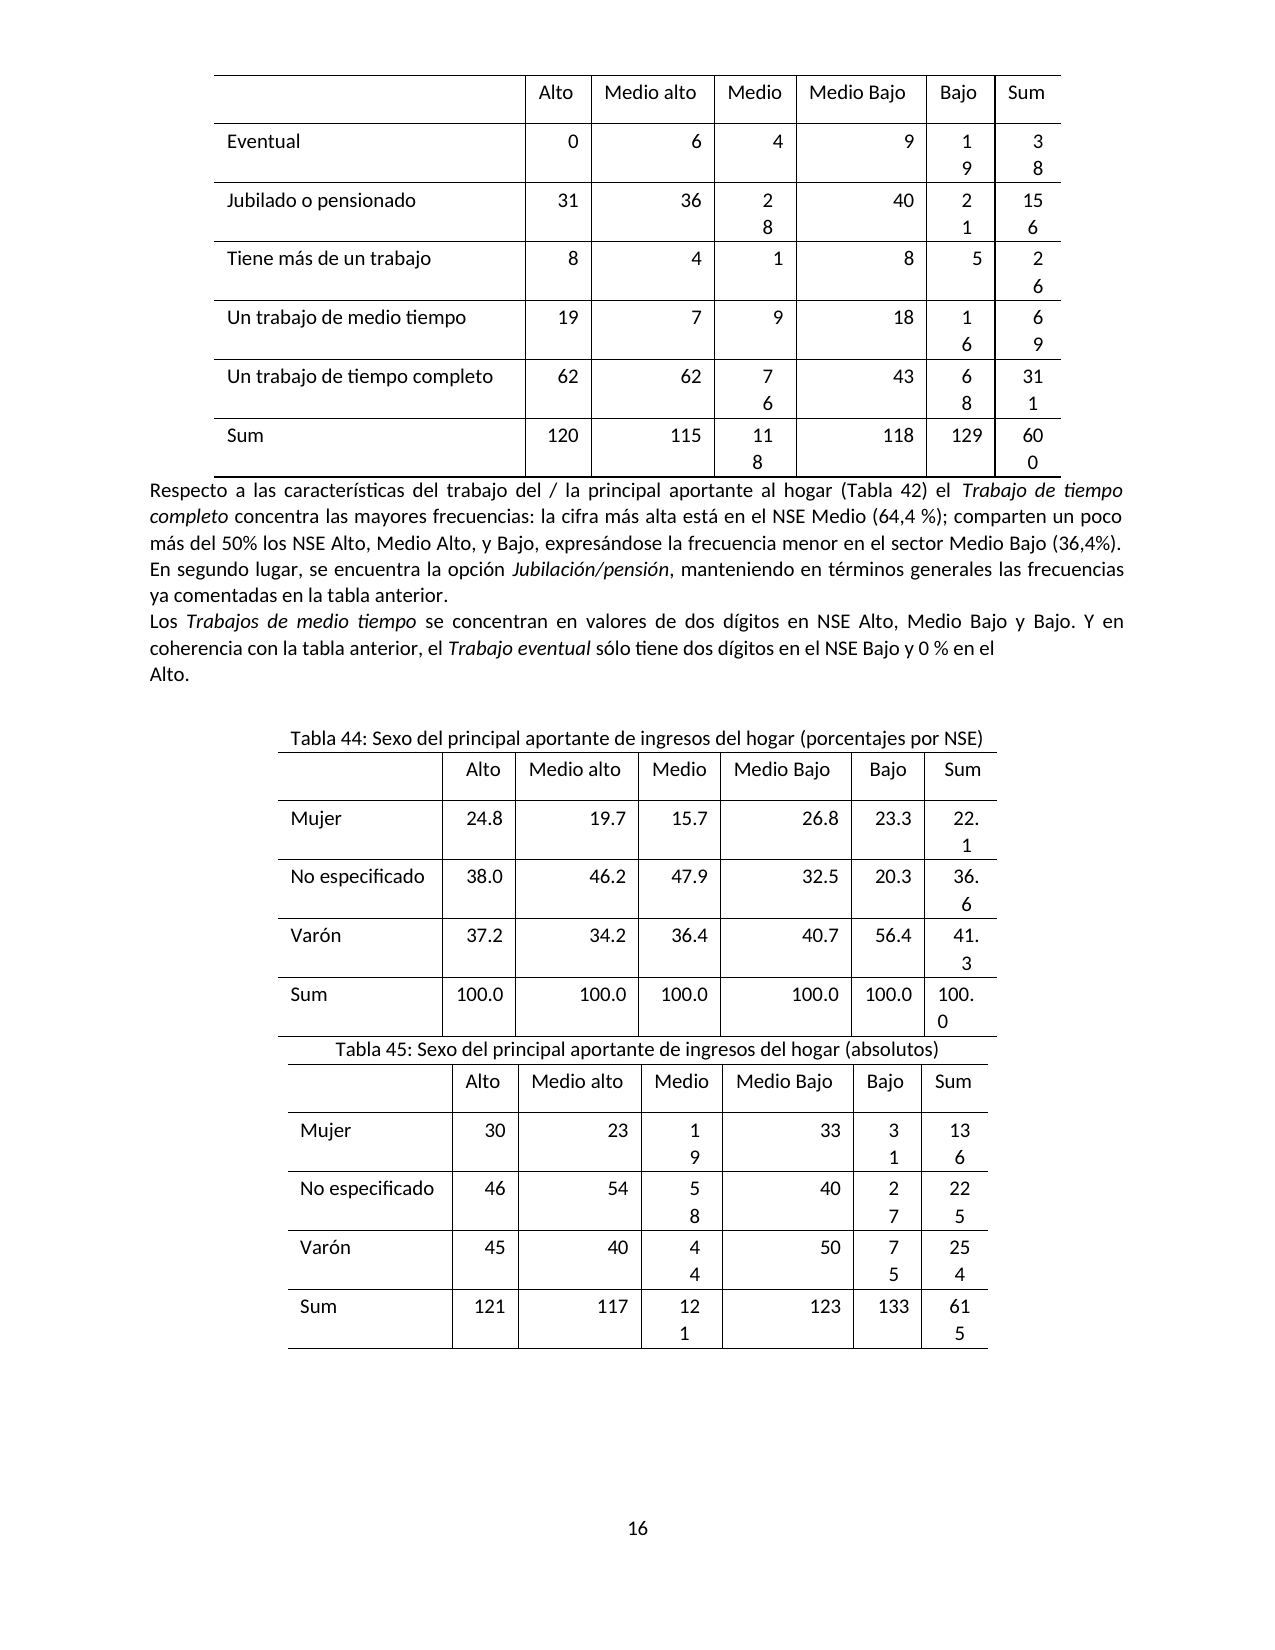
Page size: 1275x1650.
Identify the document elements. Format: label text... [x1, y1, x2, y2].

table_cell 129 [927, 419, 994, 476]
table_cell 58 [642, 1172, 722, 1230]
table_cell Tiene más de un trabajo [214, 242, 525, 300]
table_cell 62 [526, 360, 591, 418]
table_header Sum [922, 1065, 988, 1112]
table_cell 8 [526, 242, 591, 300]
table_cell 46.2 [516, 860, 638, 918]
table_cell 40 [723, 1172, 853, 1230]
table_header [278, 753, 442, 800]
table_cell 133 [854, 1290, 921, 1348]
table_cell 23.3 [852, 801, 924, 859]
table_cell 31 [854, 1113, 921, 1171]
table_cell 254 [922, 1231, 988, 1289]
table_cell 100.0 [925, 978, 997, 1036]
table_cell 40.7 [721, 919, 851, 977]
table_header Sum [925, 753, 997, 800]
table_cell 156 [996, 183, 1061, 241]
table_cell 40 [519, 1231, 641, 1289]
table_header Medio alto [519, 1065, 641, 1112]
table_cell Eventual [214, 124, 525, 182]
table_cell 19 [642, 1113, 722, 1171]
text Tabla 45: Sexo del principal aportante de ingresos del hogar (absolutos) [150, 1037, 1125, 1062]
table_header [214, 76, 525, 123]
table_cell Varón [278, 919, 442, 977]
table_cell 19 [526, 301, 591, 359]
table_header Medio alto [592, 76, 714, 123]
table_cell 100.0 [639, 978, 720, 1036]
table_header Medio [639, 753, 720, 800]
table_cell Mujer [288, 1113, 452, 1171]
table_cell Sum [278, 978, 442, 1036]
table_cell 38 [996, 124, 1061, 182]
text Alto. [149, 662, 1125, 687]
table_header Medio [642, 1065, 722, 1112]
table_cell 311 [996, 360, 1061, 418]
table_cell 118 [715, 419, 796, 476]
table_cell 7 [592, 301, 714, 359]
table_cell 38.0 [443, 860, 515, 918]
table_cell 34.2 [516, 919, 638, 977]
table_cell 9 [797, 124, 926, 182]
table_header Medio Bajo [723, 1065, 853, 1112]
table_cell 44 [642, 1231, 722, 1289]
table_header Bajo [854, 1065, 921, 1112]
table_cell 69 [996, 301, 1061, 359]
table_cell Un trabajo de medio tiempo [214, 301, 525, 359]
table_header Alto [453, 1065, 518, 1112]
table_cell 18 [797, 301, 926, 359]
table_cell 46 [453, 1172, 518, 1230]
table_cell 4 [592, 242, 714, 300]
table_cell 36.4 [639, 919, 720, 977]
table_cell 47.9 [639, 860, 720, 918]
table_header Medio Bajo [797, 76, 926, 123]
table_cell 15.7 [639, 801, 720, 859]
table_cell 8 [797, 242, 926, 300]
table_cell 62 [592, 360, 714, 418]
table_cell 121 [453, 1290, 518, 1348]
table_cell 30 [453, 1113, 518, 1171]
table_header Bajo [927, 76, 994, 123]
table_cell 23 [519, 1113, 641, 1171]
table_header Medio Bajo [721, 753, 851, 800]
table_cell 20.3 [852, 860, 924, 918]
table_cell 22.1 [925, 801, 997, 859]
table_cell 32.5 [721, 860, 851, 918]
table_cell 31 [526, 183, 591, 241]
table_header Bajo [852, 753, 924, 800]
table_cell 21 [927, 183, 994, 241]
table_cell 37.2 [443, 919, 515, 977]
table_cell 19.7 [516, 801, 638, 859]
text Tabla 44: Sexo del principal aportante de ingresos del hogar (porcentajes por NSE) [150, 725, 1125, 750]
table_cell Varón [288, 1231, 452, 1289]
table_cell 6 [592, 124, 714, 182]
table_cell 100.0 [443, 978, 515, 1036]
table_header Medio alto [516, 753, 638, 800]
table_cell 16 [927, 301, 994, 359]
table_cell 115 [592, 419, 714, 476]
table_cell 50 [723, 1231, 853, 1289]
table_cell 600 [996, 419, 1061, 476]
table_cell 26 [996, 242, 1061, 300]
table_cell 56.4 [852, 919, 924, 977]
table_cell 100.0 [516, 978, 638, 1036]
table_cell 76 [715, 360, 796, 418]
table_cell 26.8 [721, 801, 851, 859]
table_cell 68 [927, 360, 994, 418]
table_header Sum [996, 76, 1061, 123]
table_cell 43 [797, 360, 926, 418]
table_cell Sum [214, 419, 525, 476]
table_cell 123 [723, 1290, 853, 1348]
text Los Trabajos de medio tiempo se concentran en valores de dos dígitos en NSE Alto, Medio Bajo y Bajo. Y en coherencia con la tabla anterior, el Trabajo eventual sólo tiene dos dígitos en el NSE Bajo y 0 % en el [149, 609, 1125, 660]
table_cell 4 [715, 124, 796, 182]
table_cell 33 [723, 1113, 853, 1171]
table_header Medio [715, 76, 796, 123]
table_cell Un trabajo de tiempo completo [214, 360, 525, 418]
table_cell 9 [715, 301, 796, 359]
table_cell 41.3 [925, 919, 997, 977]
table_cell No especificado [288, 1172, 452, 1230]
table_cell 1 [715, 242, 796, 300]
table_cell 121 [642, 1290, 722, 1348]
table_cell Mujer [278, 801, 442, 859]
table_cell 54 [519, 1172, 641, 1230]
table_cell 100.0 [852, 978, 924, 1036]
table_cell 5 [927, 242, 994, 300]
table_cell No especificado [278, 860, 442, 918]
table_cell 36 [592, 183, 714, 241]
table_header Alto [443, 753, 515, 800]
table_cell 28 [715, 183, 796, 241]
table_cell 117 [519, 1290, 641, 1348]
table_cell 225 [922, 1172, 988, 1230]
table_cell 36.6 [925, 860, 997, 918]
table_cell 19 [927, 124, 994, 182]
table_cell 615 [922, 1290, 988, 1348]
table_header [288, 1065, 452, 1112]
table_cell 0 [526, 124, 591, 182]
table_cell 27 [854, 1172, 921, 1230]
table_cell 120 [526, 419, 591, 476]
text Respecto a las características del trabajo del / la principal aportante al hogar (Tabla 42) el Trabajo de tiempo completo concentra las mayores frecuencias: la cifra más alta está en el NSE Medio (64,4 %); comparten un poco más del 50% los NSE Alto, Medio Alto, y Bajo, expresándose la frecuencia menor en el sector Medio Bajo (36,4%). En segundo lugar, se encuentra la opción Jubilación/pensión, manteniendo en términos generales las frecuencias ya comentadas en la tabla anterior. [149, 477, 1125, 607]
table_cell Jubilado o pensionado [214, 183, 525, 241]
table_cell 136 [922, 1113, 988, 1171]
table_cell 45 [453, 1231, 518, 1289]
table_cell Sum [288, 1290, 452, 1348]
table_cell 118 [797, 419, 926, 476]
table_cell 40 [797, 183, 926, 241]
table_header Alto [526, 76, 591, 123]
table_cell 24.8 [443, 801, 515, 859]
table_cell 75 [854, 1231, 921, 1289]
table_cell 100.0 [721, 978, 851, 1036]
